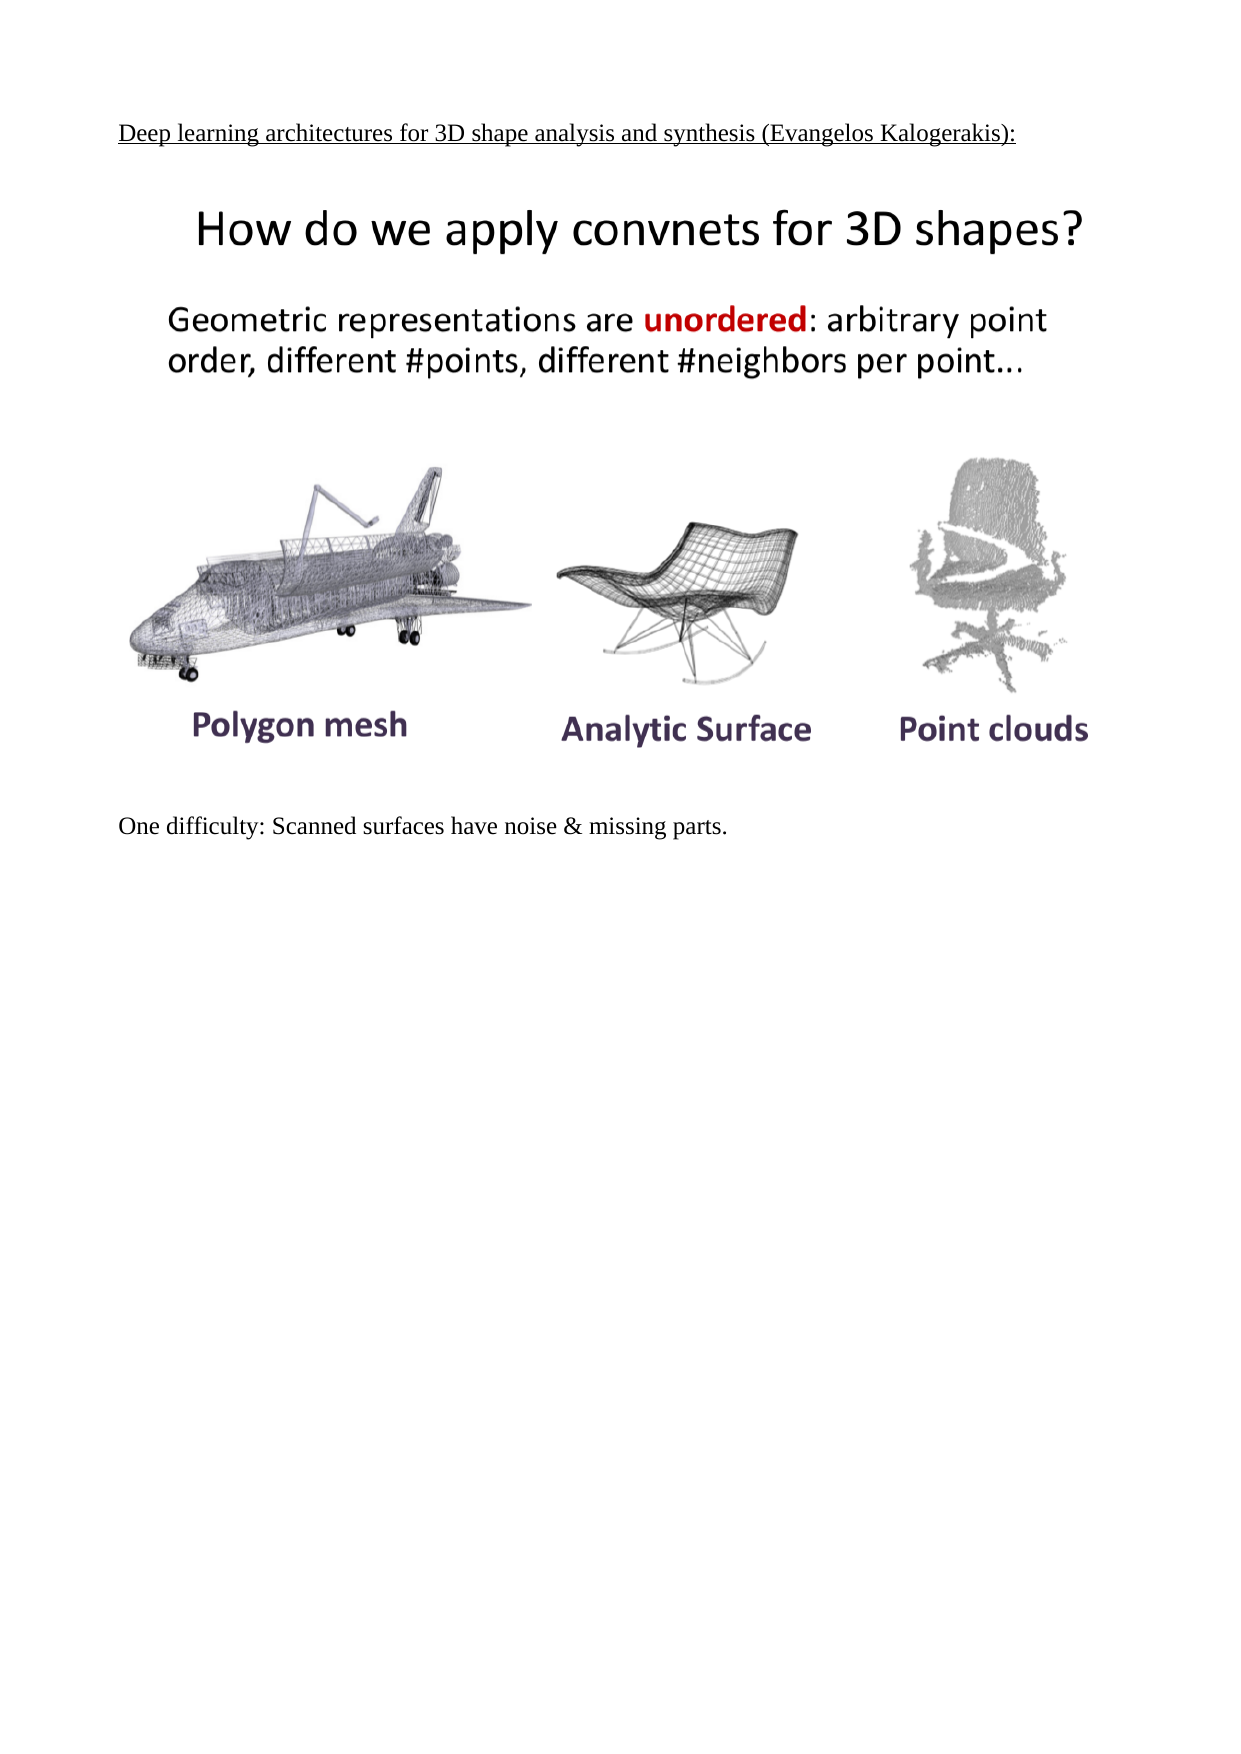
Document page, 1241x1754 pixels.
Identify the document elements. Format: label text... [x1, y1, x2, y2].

text One difficulty: Scanned surfaces have noise & missing parts. [118, 811, 1122, 840]
picture [118, 175, 1123, 783]
text Deep learning architectures for 3D shape analysis and synthesis (Evangelos Kalogerakis): [118, 118, 1122, 147]
